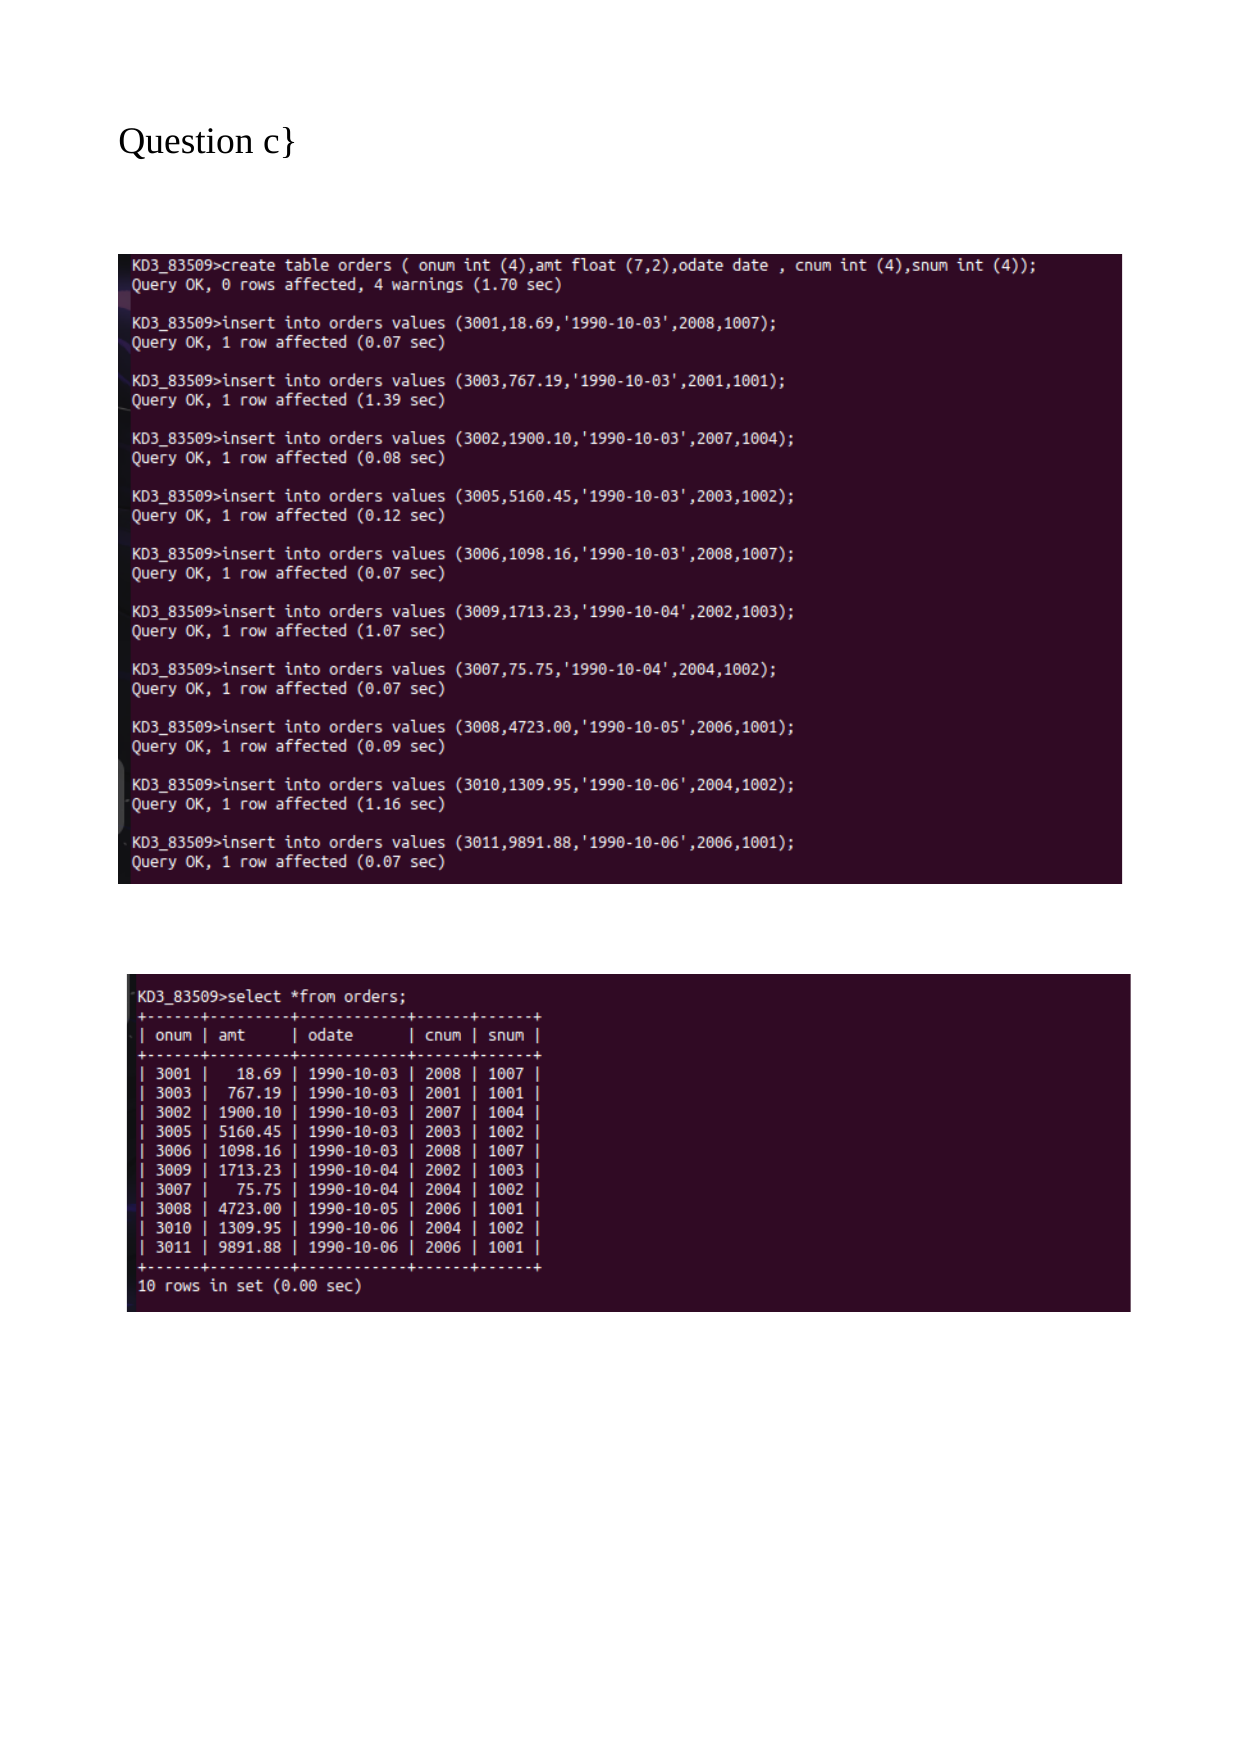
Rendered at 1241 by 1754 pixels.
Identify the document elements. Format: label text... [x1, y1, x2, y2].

picture [126, 974, 1131, 1312]
text Question c} [118, 118, 1122, 161]
picture [118, 254, 1123, 884]
